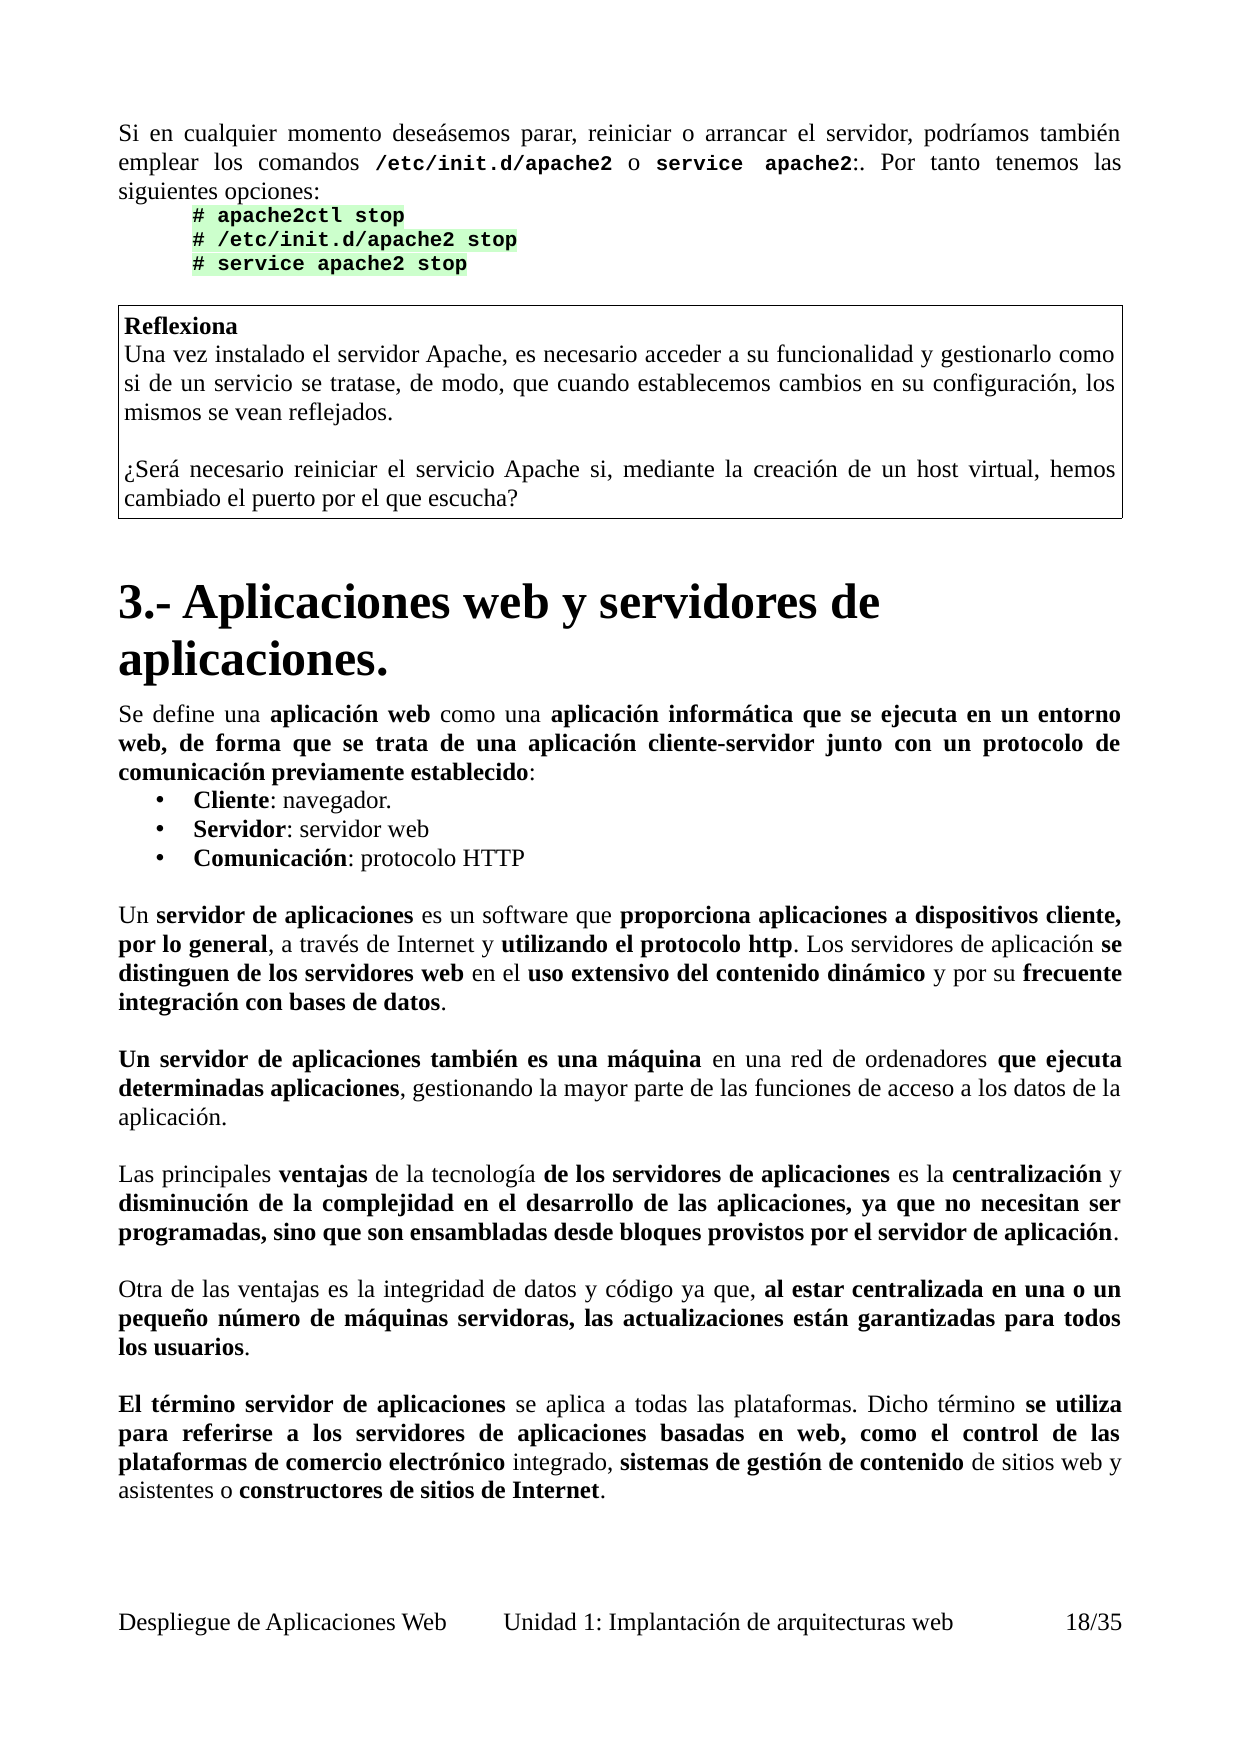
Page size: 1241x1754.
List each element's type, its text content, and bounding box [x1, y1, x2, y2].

text # /etc/init.d/apache2 stop [192, 229, 1122, 252]
text Si en cualquier momento deseásemos parar, reiniciar o arrancar el servidor, podríamos también emplear los comandos /etc/init.d/apache2 o service apache2:. Por tanto tenemos las siguientes opciones: [118, 118, 1122, 205]
list Servidor: servidor web [156, 814, 1122, 843]
table_header Reflexiona Una vez instalado el servidor Apache, es necesario acceder a su funcionalidad y gestionarlo como si de un servicio se tratase, de modo, que cuando establecemos cambios en su configuración, los mismos se vean reflejados. ¿Será necesario reiniciar el servicio Apache si, mediante la creación de un host virtual, hemos cambiado el puerto por el que escucha? [119, 306, 1122, 518]
list Cliente: navegador. [156, 785, 1122, 814]
subtitle 3.- Aplicaciones web y servidores de aplicaciones. [118, 572, 1122, 687]
text # apache2ctl stop [192, 205, 1122, 229]
text Un servidor de aplicaciones es un software que proporciona aplicaciones a dispositivos cliente, por lo general, a través de Internet y utilizando el protocolo http. Los servidores de aplicación se distinguen de los servidores web en el uso extensivo del contenido dinámico y por su frecuente integración con bases de datos. [118, 900, 1122, 1015]
text El término servidor de aplicaciones se aplica a todas las plataformas. Dicho término se utiliza para referirse a los servidores de aplicaciones basadas en web, como el control de las plataformas de comercio electrónico integrado, sistemas de gestión de contenido de sitios web y asistentes o constructores de sitios de Internet. [118, 1389, 1122, 1504]
text Otra de las ventajas es la integridad de datos y código ya que, al estar centralizada en una o un pequeño número de máquinas servidoras, las actualizaciones están garantizadas para todos los usuarios. [118, 1274, 1122, 1360]
text Un servidor de aplicaciones también es una máquina en una red de ordenadores que ejecuta determinadas aplicaciones, gestionando la mayor parte de las funciones de acceso a los datos de la aplicación. [118, 1044, 1122, 1130]
list Comunicación: protocolo HTTP [156, 843, 1122, 872]
text # service apache2 stop [192, 252, 1122, 276]
text Las principales ventajas de la tecnología de los servidores de aplicaciones es la centralización y disminución de la complejidad en el desarrollo de las aplicaciones, ya que no necesitan ser programadas, sino que son ensambladas desde bloques provistos por el servidor de aplicación. [118, 1159, 1122, 1245]
text Se define una aplicación web como una aplicación informática que se ejecuta en un entorno web, de forma que se trata de una aplicación cliente-servidor junto con un protocolo de comunicación previamente establecido: [118, 699, 1122, 785]
